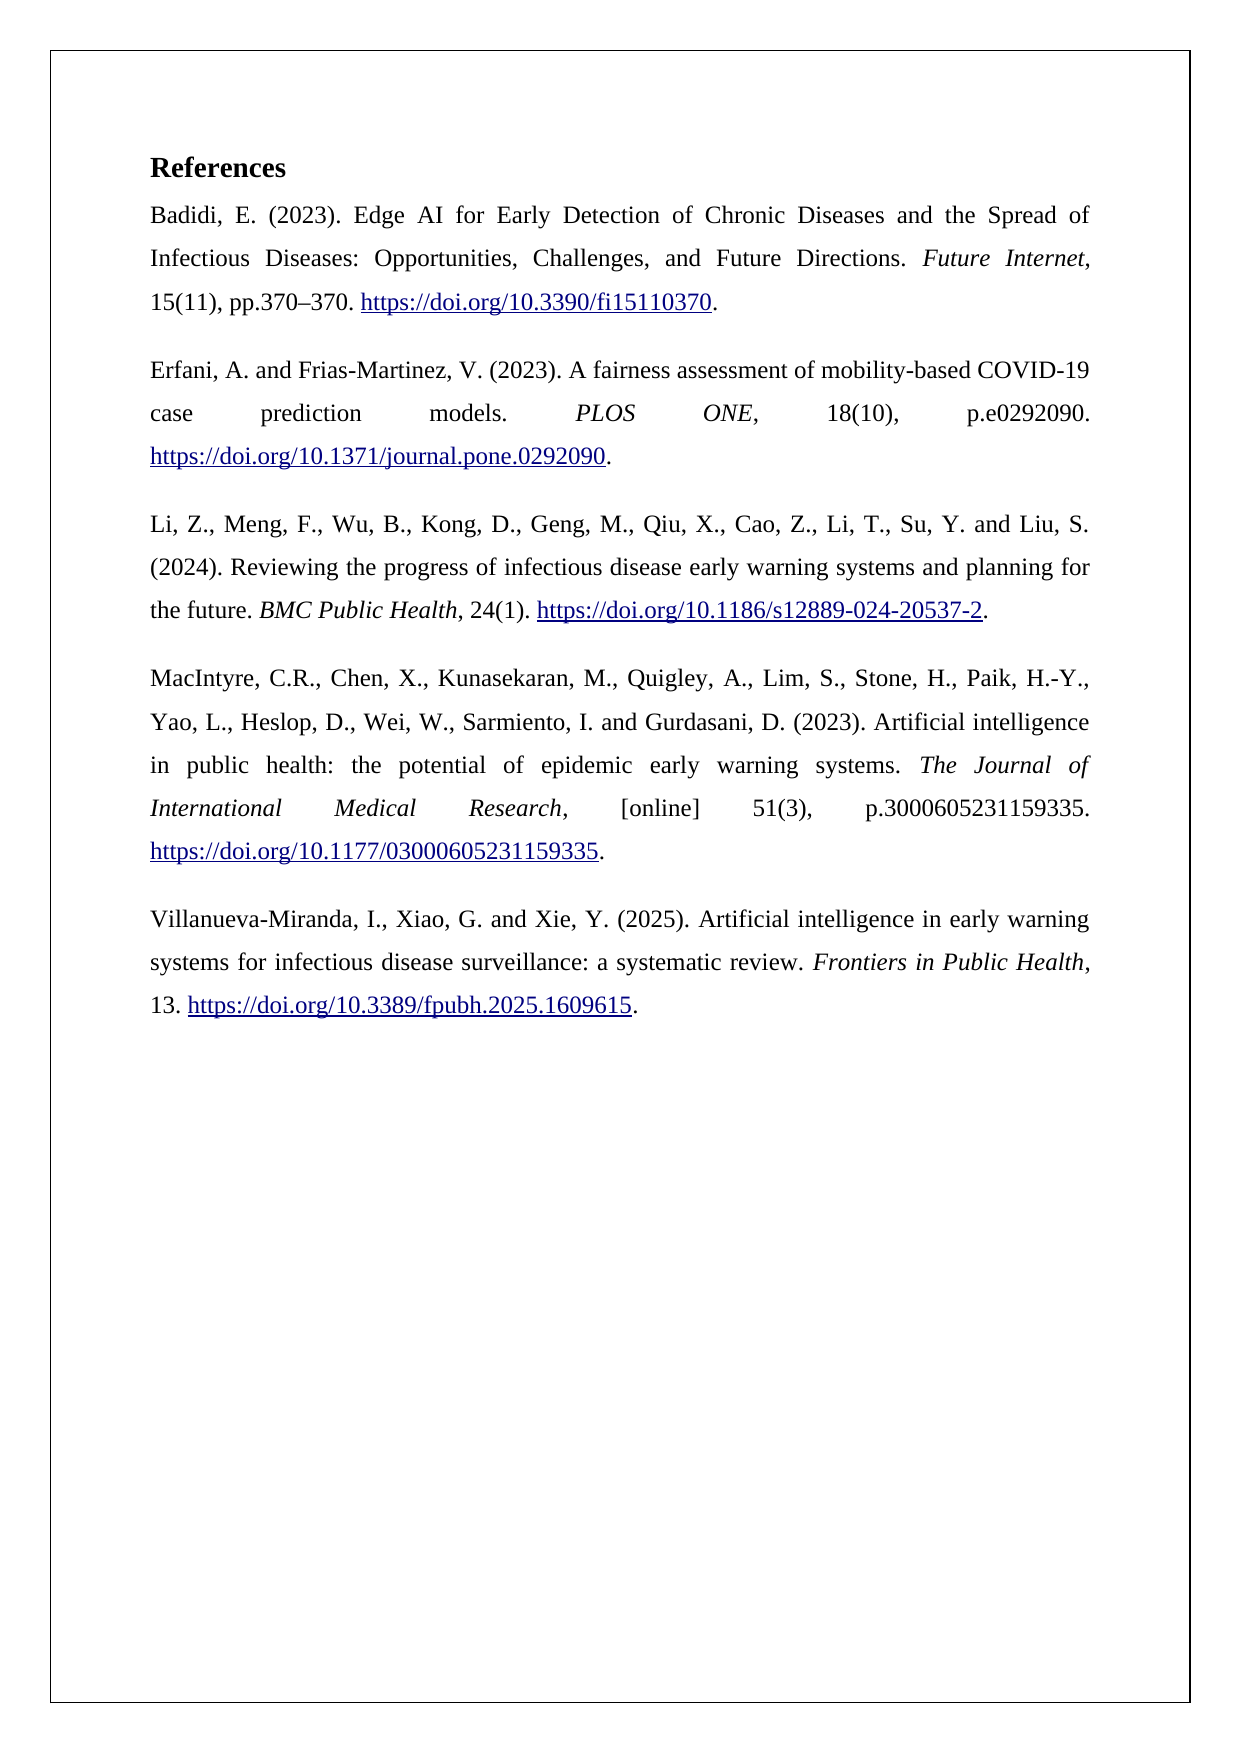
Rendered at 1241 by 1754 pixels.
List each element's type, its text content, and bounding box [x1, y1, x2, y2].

text Li, Z., Meng, F., Wu, B., Kong, D., Geng, M., Qiu, X., Cao, Z., Li, T., Su, Y. and Liu, S. (2024). Reviewing the progress of infectious disease early warning systems and planning for the future. BMC Public Health, 24(1). https://doi.org/10.1186/s12889-024-20537-2. [150, 509, 1091, 624]
text Badidi, E. (2023). Edge AI for Early Detection of Chronic Diseases and the Spread of Infectious Diseases: Opportunities, Challenges, and Future Directions. Future Internet, 15(11), pp.370–370. https://doi.org/10.3390/fi15110370. [150, 200, 1091, 315]
text Villanueva-Miranda, I., Xiao, G. and Xie, Y. (2025). Artificial intelligence in early warning systems for infectious disease surveillance: a systematic review. Frontiers in Public Health, 13. https://doi.org/10.3389/fpubh.2025.1609615. [150, 904, 1091, 1019]
subtitle References [150, 150, 1091, 183]
text MacIntyre, C.R., Chen, X., Kunasekaran, M., Quigley, A., Lim, S., Stone, H., Paik, H.-Y., Yao, L., Heslop, D., Wei, W., Sarmiento, I. and Gurdasani, D. (2023). Artificial intelligence in public health: the potential of epidemic early warning systems. The Journal of International Medical Research, [online] 51(3), p.3000605231159335. https://doi.org/10.1177/03000605231159335. [150, 663, 1091, 865]
text Erfani, A. and Frias-Martinez, V. (2023). A fairness assessment of mobility-based COVID-19 case prediction models. PLOS ONE, 18(10), p.e0292090. https://doi.org/10.1371/journal.pone.0292090. [150, 355, 1091, 470]
